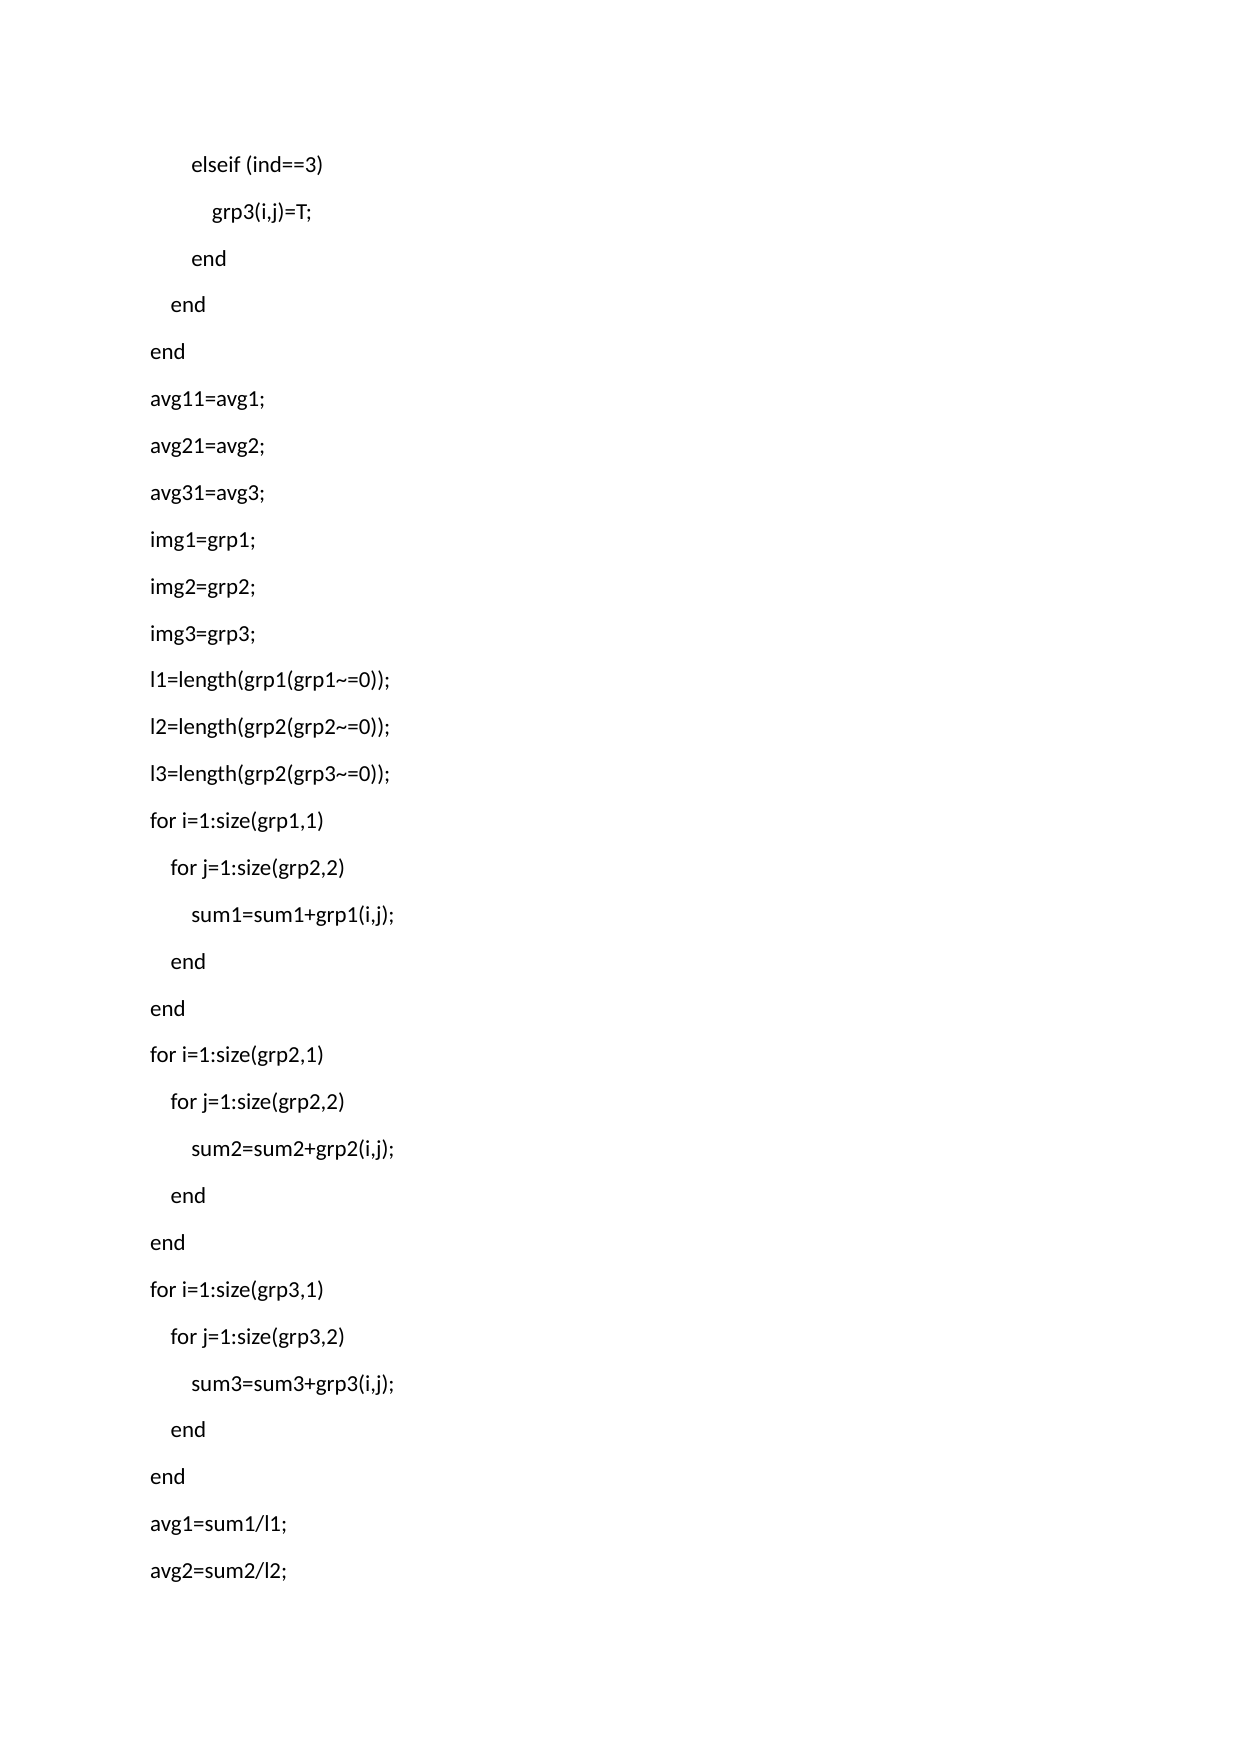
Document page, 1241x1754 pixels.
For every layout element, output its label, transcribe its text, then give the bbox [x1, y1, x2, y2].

text for j=1:size(grp3,2) [150, 1322, 1090, 1350]
text end [150, 337, 1090, 366]
text sum3=sum3+grp3(i,j); [150, 1369, 1090, 1397]
text end [150, 244, 1090, 272]
text for i=1:size(grp2,1) [150, 1041, 1090, 1069]
text sum1=sum1+grp1(i,j); [150, 900, 1090, 928]
text grp3(i,j)=T; [150, 197, 1090, 225]
text for i=1:size(grp1,1) [150, 806, 1090, 834]
text end [150, 291, 1090, 319]
text avg21=avg2; [150, 431, 1090, 459]
text sum2=sum2+grp2(i,j); [150, 1134, 1090, 1162]
text end [150, 947, 1090, 975]
text avg11=avg1; [150, 384, 1090, 412]
text avg2=sum2/l2; [150, 1556, 1090, 1584]
text end [150, 1416, 1090, 1444]
text img2=grp2; [150, 572, 1090, 600]
text img3=grp3; [150, 619, 1090, 647]
text for j=1:size(grp2,2) [150, 1087, 1090, 1116]
text end [150, 1228, 1090, 1256]
text img1=grp1; [150, 525, 1090, 553]
text end [150, 1181, 1090, 1209]
text end [150, 994, 1090, 1022]
text for i=1:size(grp3,1) [150, 1275, 1090, 1303]
text end [150, 1462, 1090, 1491]
text elseif (ind==3) [150, 150, 1090, 178]
text l2=length(grp2(grp2~=0)); [150, 712, 1090, 741]
text l1=length(grp1(grp1~=0)); [150, 666, 1090, 694]
text l3=length(grp2(grp3~=0)); [150, 759, 1090, 787]
text avg1=sum1/l1; [150, 1509, 1090, 1537]
text avg31=avg3; [150, 478, 1090, 506]
text for j=1:size(grp2,2) [150, 853, 1090, 881]
